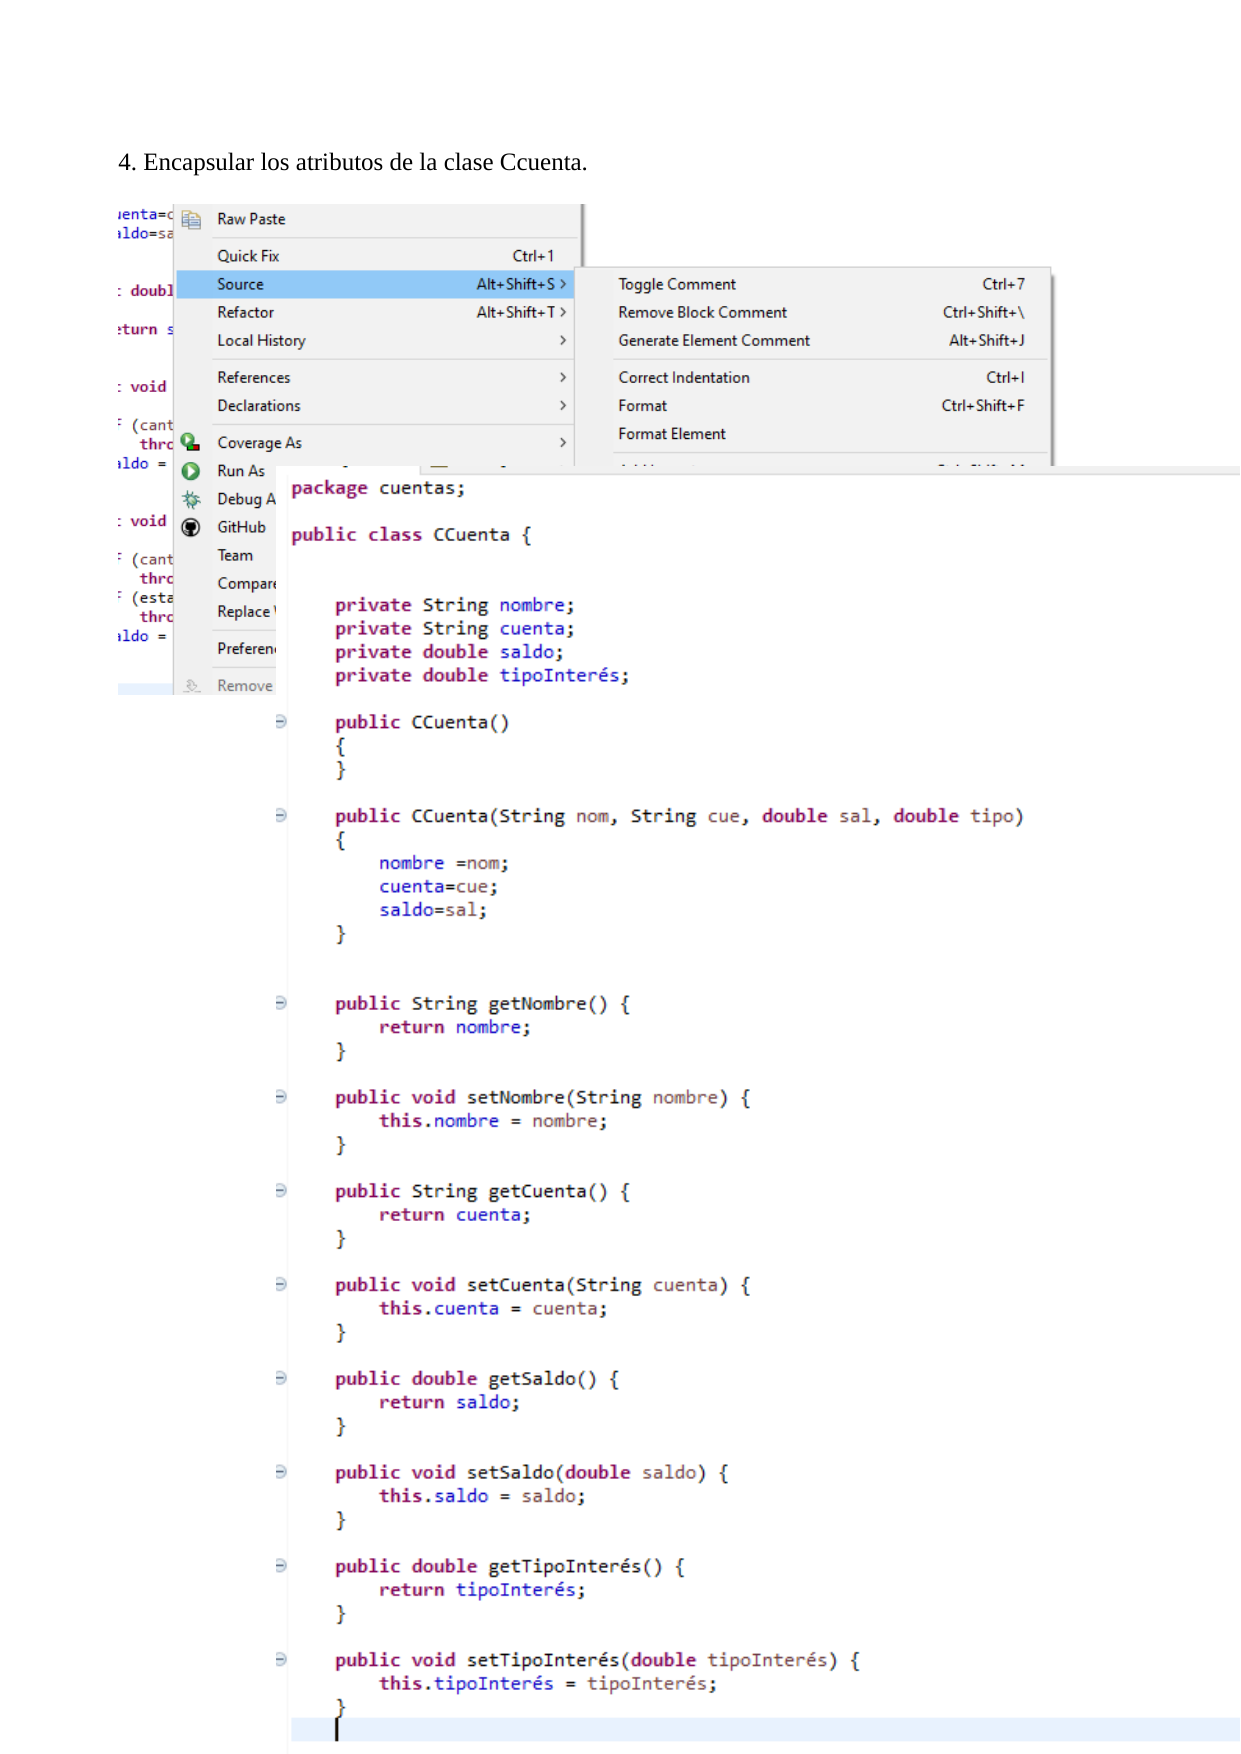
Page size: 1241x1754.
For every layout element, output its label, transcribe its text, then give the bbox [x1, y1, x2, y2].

text 4. Encapsular los atributos de la clase Ccuenta. [118, 147, 1122, 176]
picture [118, 204, 1240, 1754]
